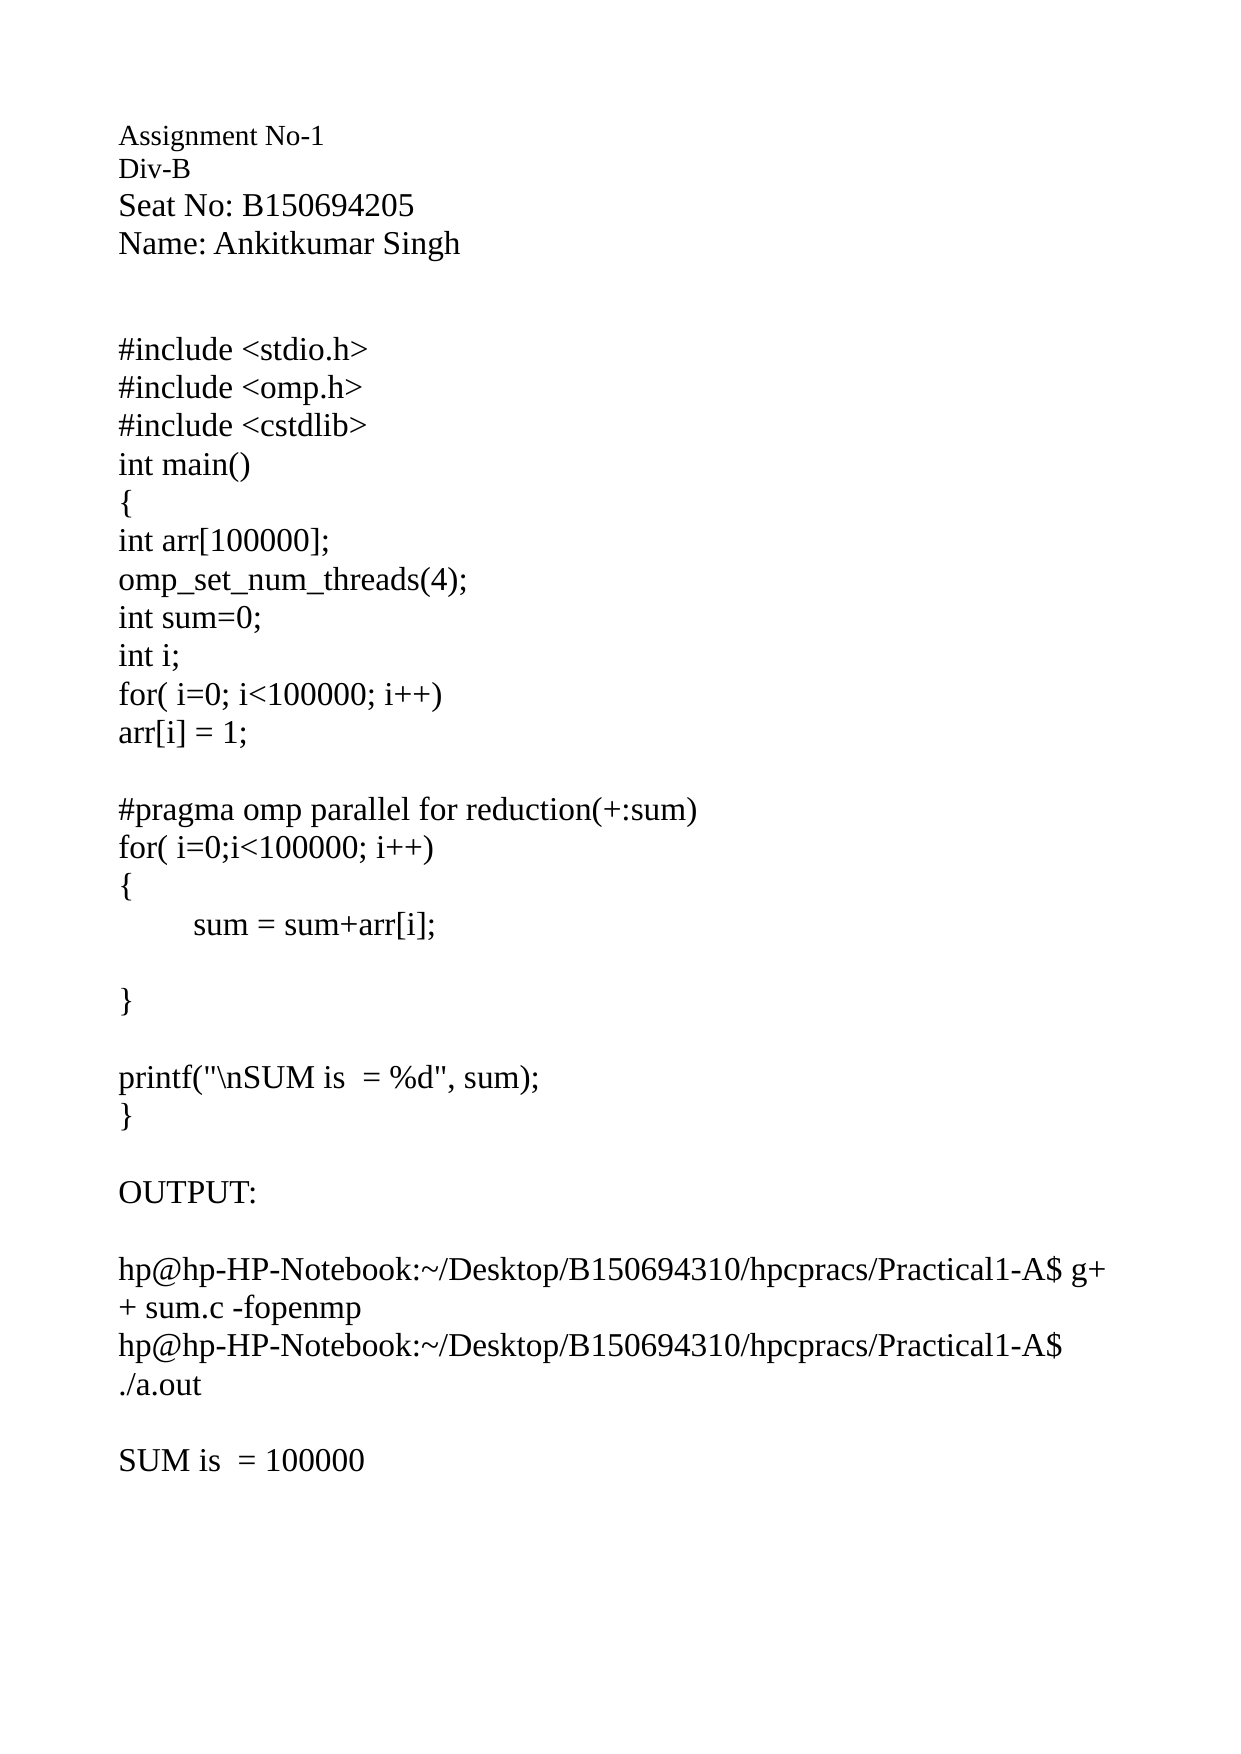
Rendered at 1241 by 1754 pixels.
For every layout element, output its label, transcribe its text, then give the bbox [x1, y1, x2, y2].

text hp@hp-HP-Notebook:~/Desktop/B150694310/hpcpracs/Practical1-A$ ./a.out [118, 1326, 1122, 1402]
text OUTPUT: [118, 1172, 1122, 1211]
text for( i=0;i<100000; i++) [118, 827, 1122, 866]
text for( i=0; i<100000; i++) [118, 674, 1122, 712]
text sum = sum+arr[i]; [118, 904, 1122, 942]
text int i; [118, 636, 1122, 674]
text #pragma omp parallel for reduction(+:sum) [118, 789, 1122, 827]
text int arr[100000]; [118, 521, 1122, 559]
text #include <cstdlib> [118, 406, 1122, 444]
text Assignment No-1 [118, 118, 1122, 152]
text } [118, 981, 1122, 1019]
text #include <stdio.h> [118, 329, 1122, 367]
text Name: Ankitkumar Singh [118, 223, 1122, 262]
text { [118, 482, 1122, 521]
text #include <omp.h> [118, 367, 1122, 406]
text } [118, 1096, 1122, 1134]
text SUM is = 100000 [118, 1441, 1122, 1479]
text arr[i] = 1; [118, 712, 1122, 751]
text hp@hp-HP-Notebook:~/Desktop/B150694310/hpcpracs/Practical1-A$ g++ sum.c -fopenmp [118, 1249, 1122, 1326]
text int sum=0; [118, 597, 1122, 636]
text { [118, 866, 1122, 904]
text Div-B [118, 152, 1122, 185]
text printf("\nSUM is = %d", sum); [118, 1057, 1122, 1096]
text int main() [118, 444, 1122, 482]
text omp_set_num_threads(4); [118, 559, 1122, 597]
text Seat No: B150694205 [118, 185, 1122, 223]
